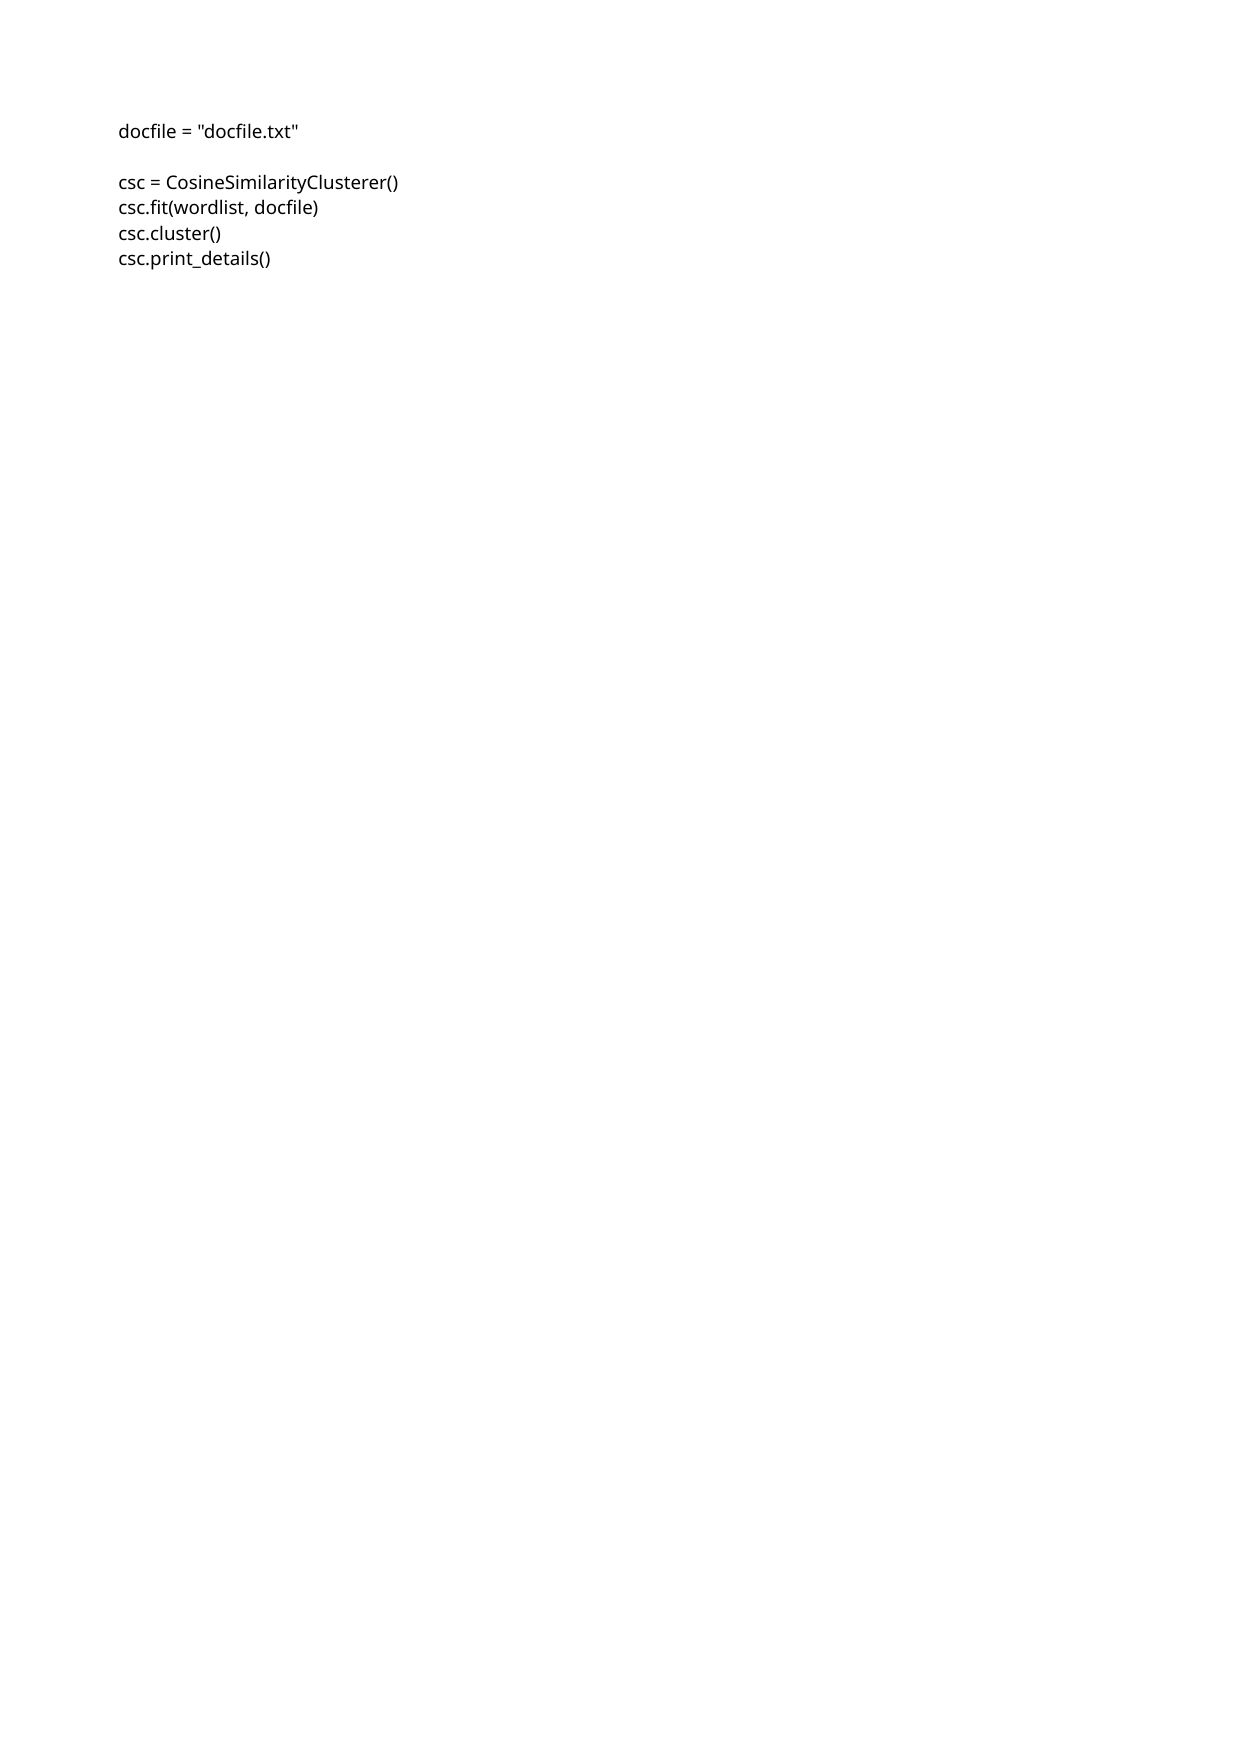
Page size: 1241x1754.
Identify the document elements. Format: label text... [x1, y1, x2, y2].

text csc.fit(wordlist, docfile) [118, 195, 1122, 220]
text docfile = "docfile.txt" [118, 118, 1122, 144]
text csc = CosineSimilarityClusterer() [118, 169, 1122, 195]
text csc.print_details() [118, 246, 1122, 271]
text csc.cluster() [118, 220, 1122, 246]
